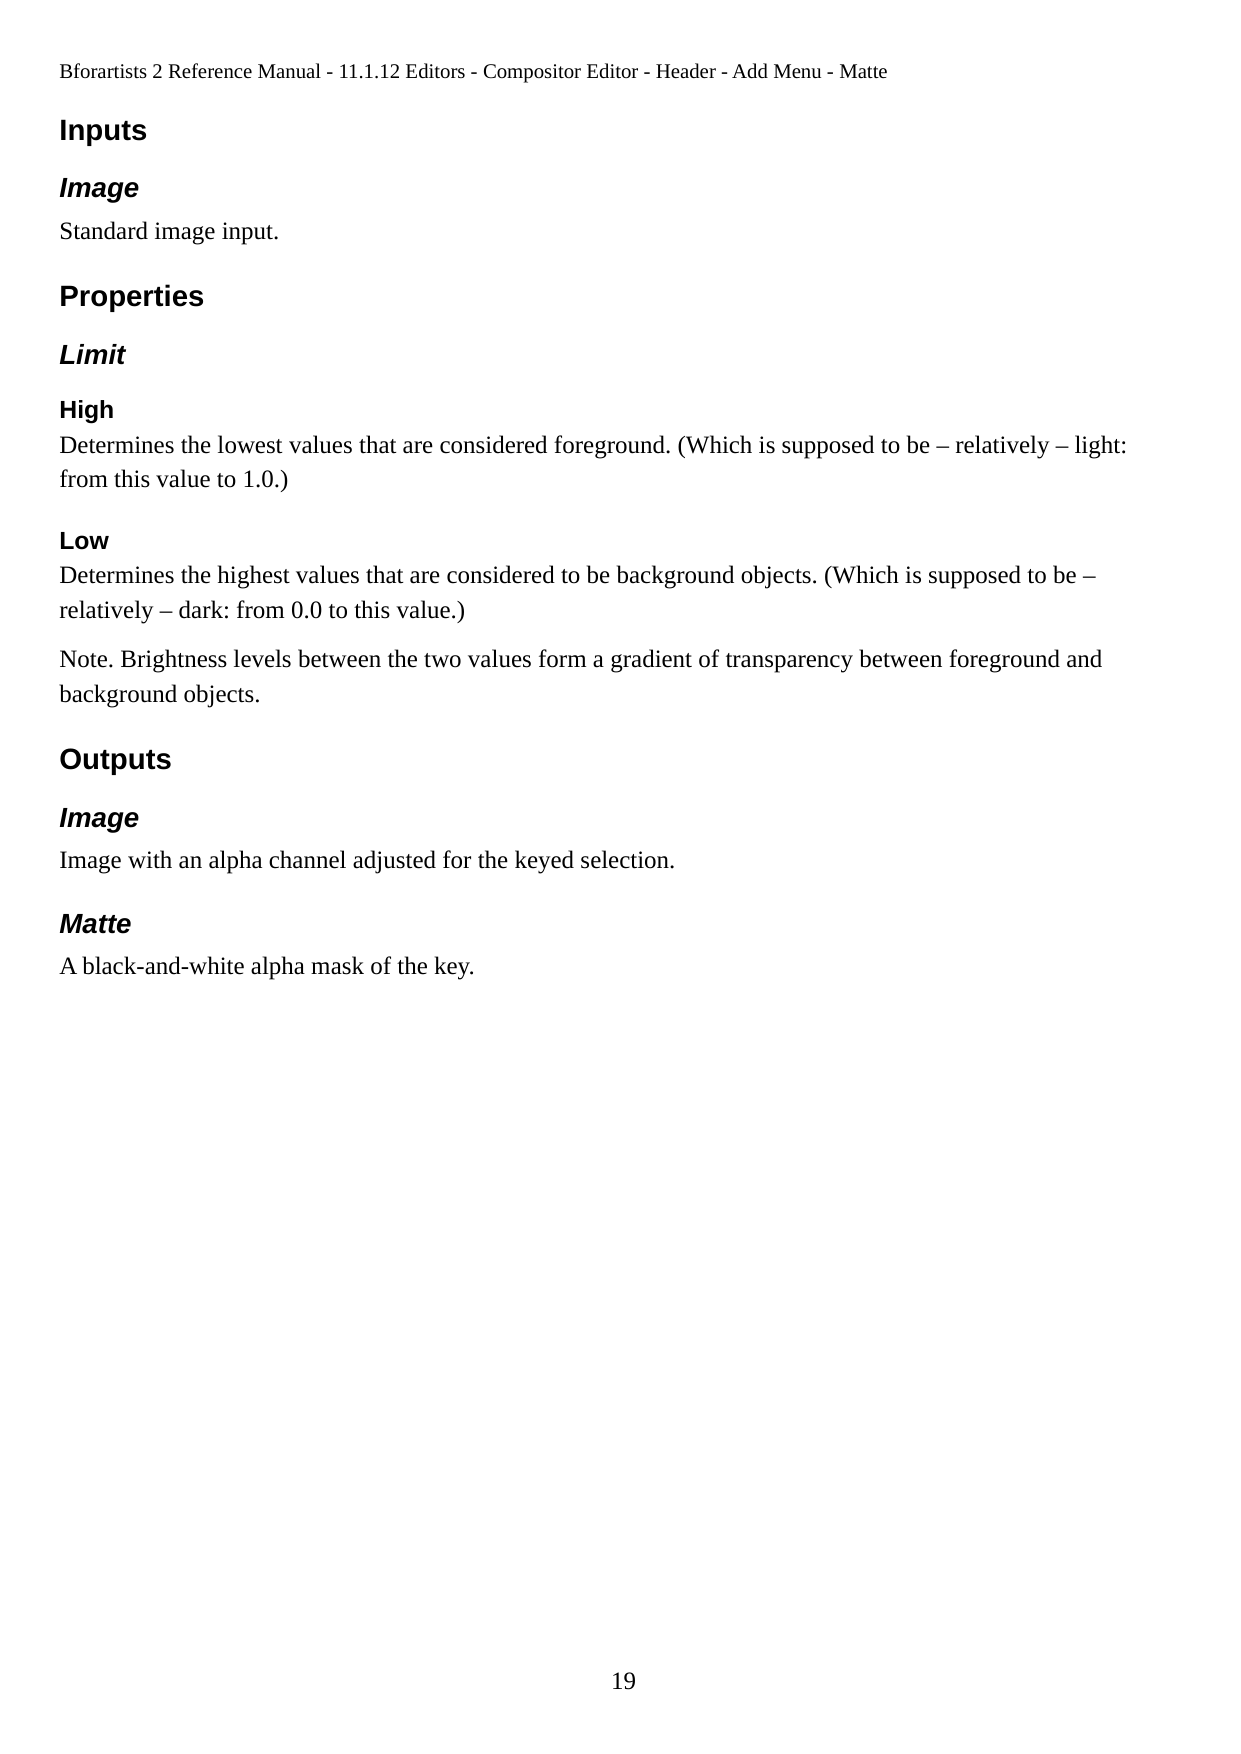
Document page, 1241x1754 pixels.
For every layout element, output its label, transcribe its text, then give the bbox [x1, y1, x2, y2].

subtitle Low [59, 526, 1181, 554]
subtitle Limit [59, 338, 1181, 370]
text Determines the highest values that are considered to be background objects. (Which is supposed to be – relatively – dark: from 0.0 to this value.) [59, 561, 1181, 624]
subtitle Properties [59, 279, 1181, 313]
text Standard image input. [59, 216, 1181, 244]
subtitle Image [59, 171, 1181, 203]
subtitle Inputs [59, 113, 1181, 146]
subtitle Image [59, 801, 1181, 833]
subtitle Outputs [59, 742, 1181, 776]
text Image with an alpha channel adjusted for the keyed selection. [59, 845, 1181, 874]
text A black-and-white alpha mask of the key. [59, 951, 1181, 980]
text Determines the lowest values that are considered foreground. (Which is supposed to be – relatively – light: from this value to 1.0.) [59, 430, 1181, 493]
subtitle High [59, 395, 1181, 423]
text Note. Brightness levels between the two values form a gradient of transparency between foreground and background objects. [59, 644, 1181, 707]
subtitle Matte [59, 907, 1181, 939]
